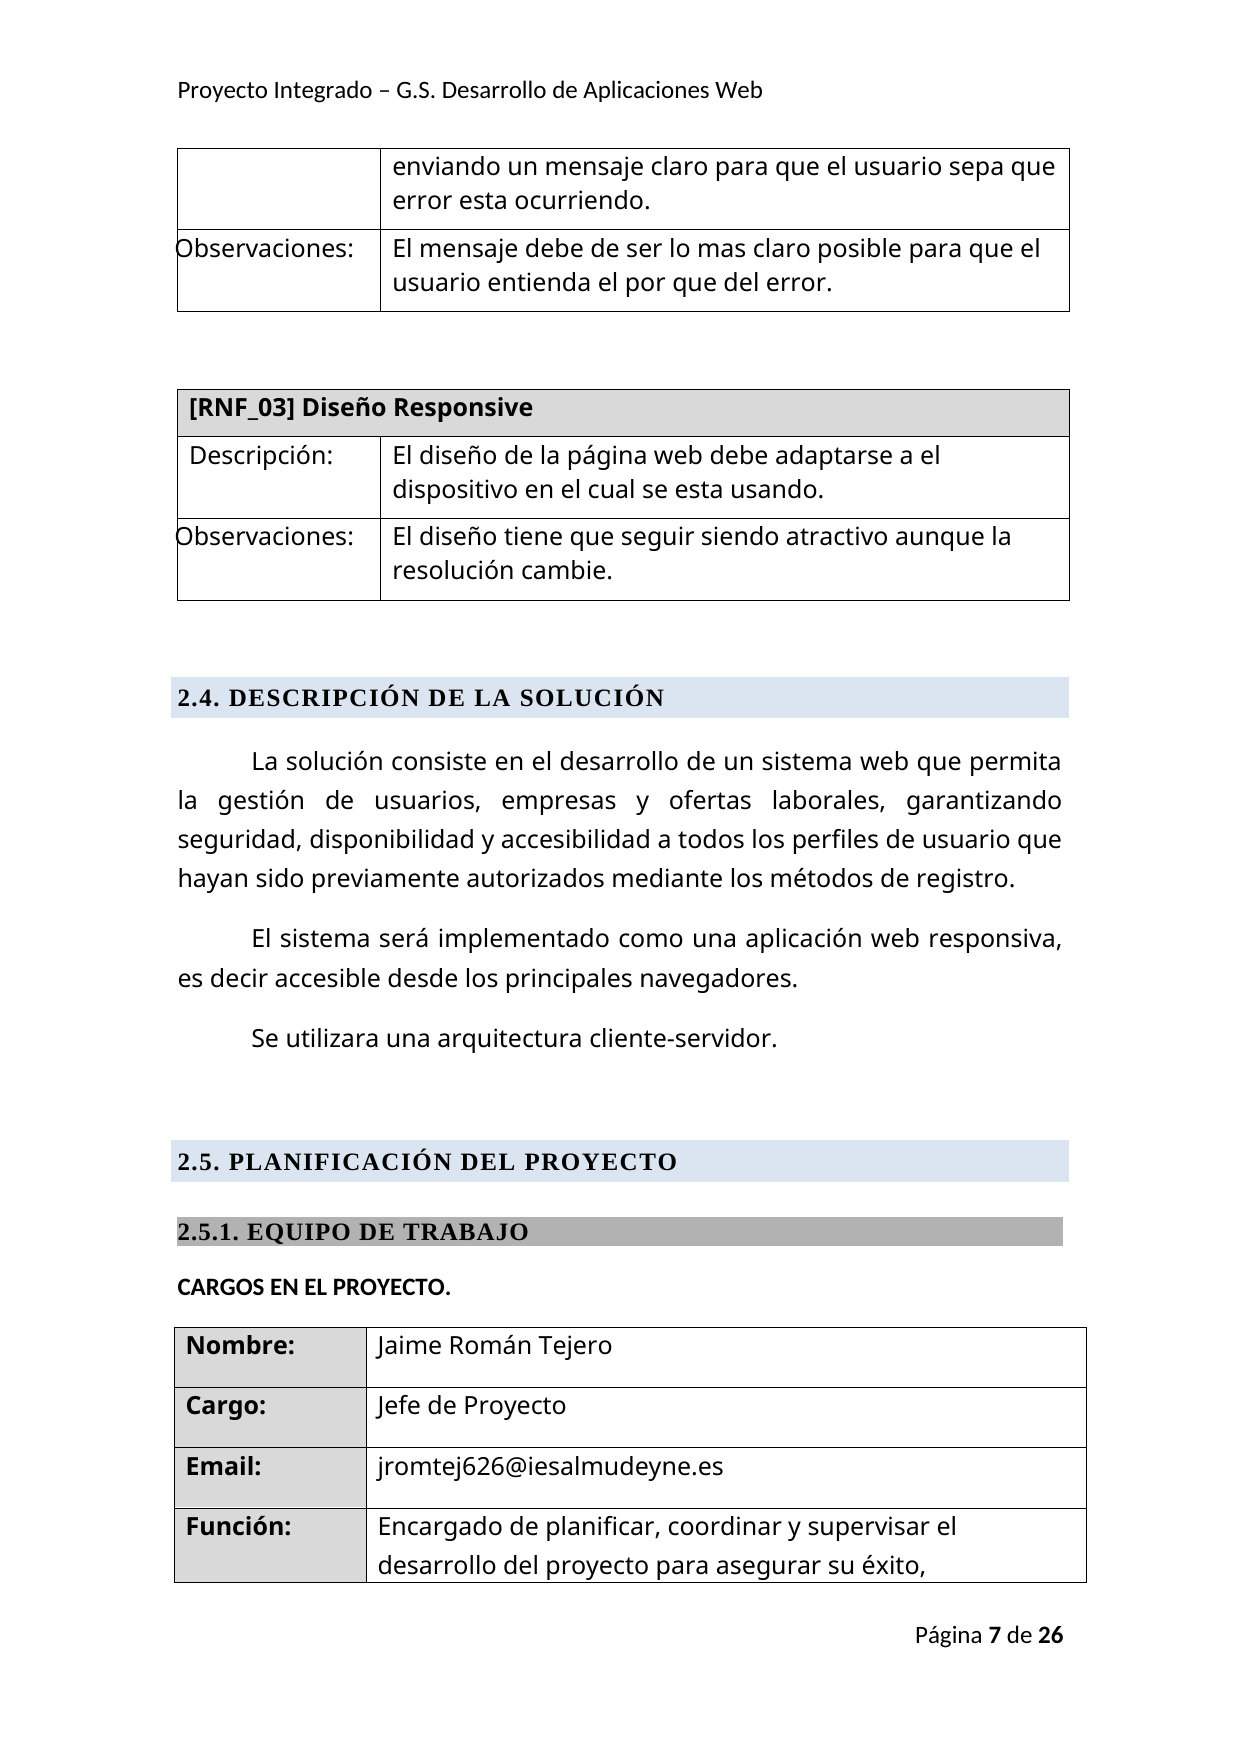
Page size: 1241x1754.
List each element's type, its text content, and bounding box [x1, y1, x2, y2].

text El sistema será implementado como una aplicación web responsiva, es decir accesible desde los principales navegadores. [177, 921, 1063, 994]
table_cell Función: [175, 1509, 366, 1582]
text CARGOS EN EL PROYECTO. [177, 1271, 1063, 1301]
table_cell Encargado de planificar, coordinar y supervisar el desarrollo del proyecto para asegurar su éxito, [367, 1509, 1086, 1582]
table_cell jromtej626@iesalmudeyne.es [367, 1448, 1086, 1507]
table_cell Jefe de Proyecto [367, 1388, 1086, 1447]
text La solución consiste en el desarrollo de un sistema web que permita la gestión de usuarios, empresas y ofertas laborales, garantizando seguridad, disponibilidad y accesibilidad a todos los perfiles de usuario que hayan sido previamente autorizados mediante los métodos de registro. [177, 744, 1063, 895]
table_header Nombre: [175, 1328, 366, 1387]
table_cell Observaciones: [178, 230, 380, 311]
table_cell Email: [175, 1448, 366, 1507]
table_header Jaime Román Tejero [367, 1328, 1086, 1387]
table_cell enviando un mensaje claro para que el usuario sepa que error esta ocurriendo. [381, 149, 1069, 229]
table_cell El diseño de la página web debe adaptarse a el dispositivo en el cual se esta usando. [381, 437, 1069, 518]
table_cell El diseño tiene que seguir siendo atractivo aunque la resolución cambie. [381, 519, 1069, 599]
table_cell [178, 149, 380, 229]
subtitle 2.5.1. Equipo de trabajo [177, 1217, 1063, 1246]
table_cell Descripción: [178, 437, 380, 518]
subtitle 2.5. Planificación del proyecto [177, 1147, 1063, 1175]
subtitle 2.4. Descripción de la solución [177, 684, 1063, 712]
table_cell Cargo: [175, 1388, 366, 1447]
table_cell El mensaje debe de ser lo mas claro posible para que el usuario entienda el por que del error. [381, 230, 1069, 311]
table_cell Observaciones: [178, 519, 380, 599]
table_header [RNF_03] Diseño Responsive [178, 390, 1069, 436]
text Se utilizara una arquitectura cliente-servidor. [177, 1020, 1063, 1054]
